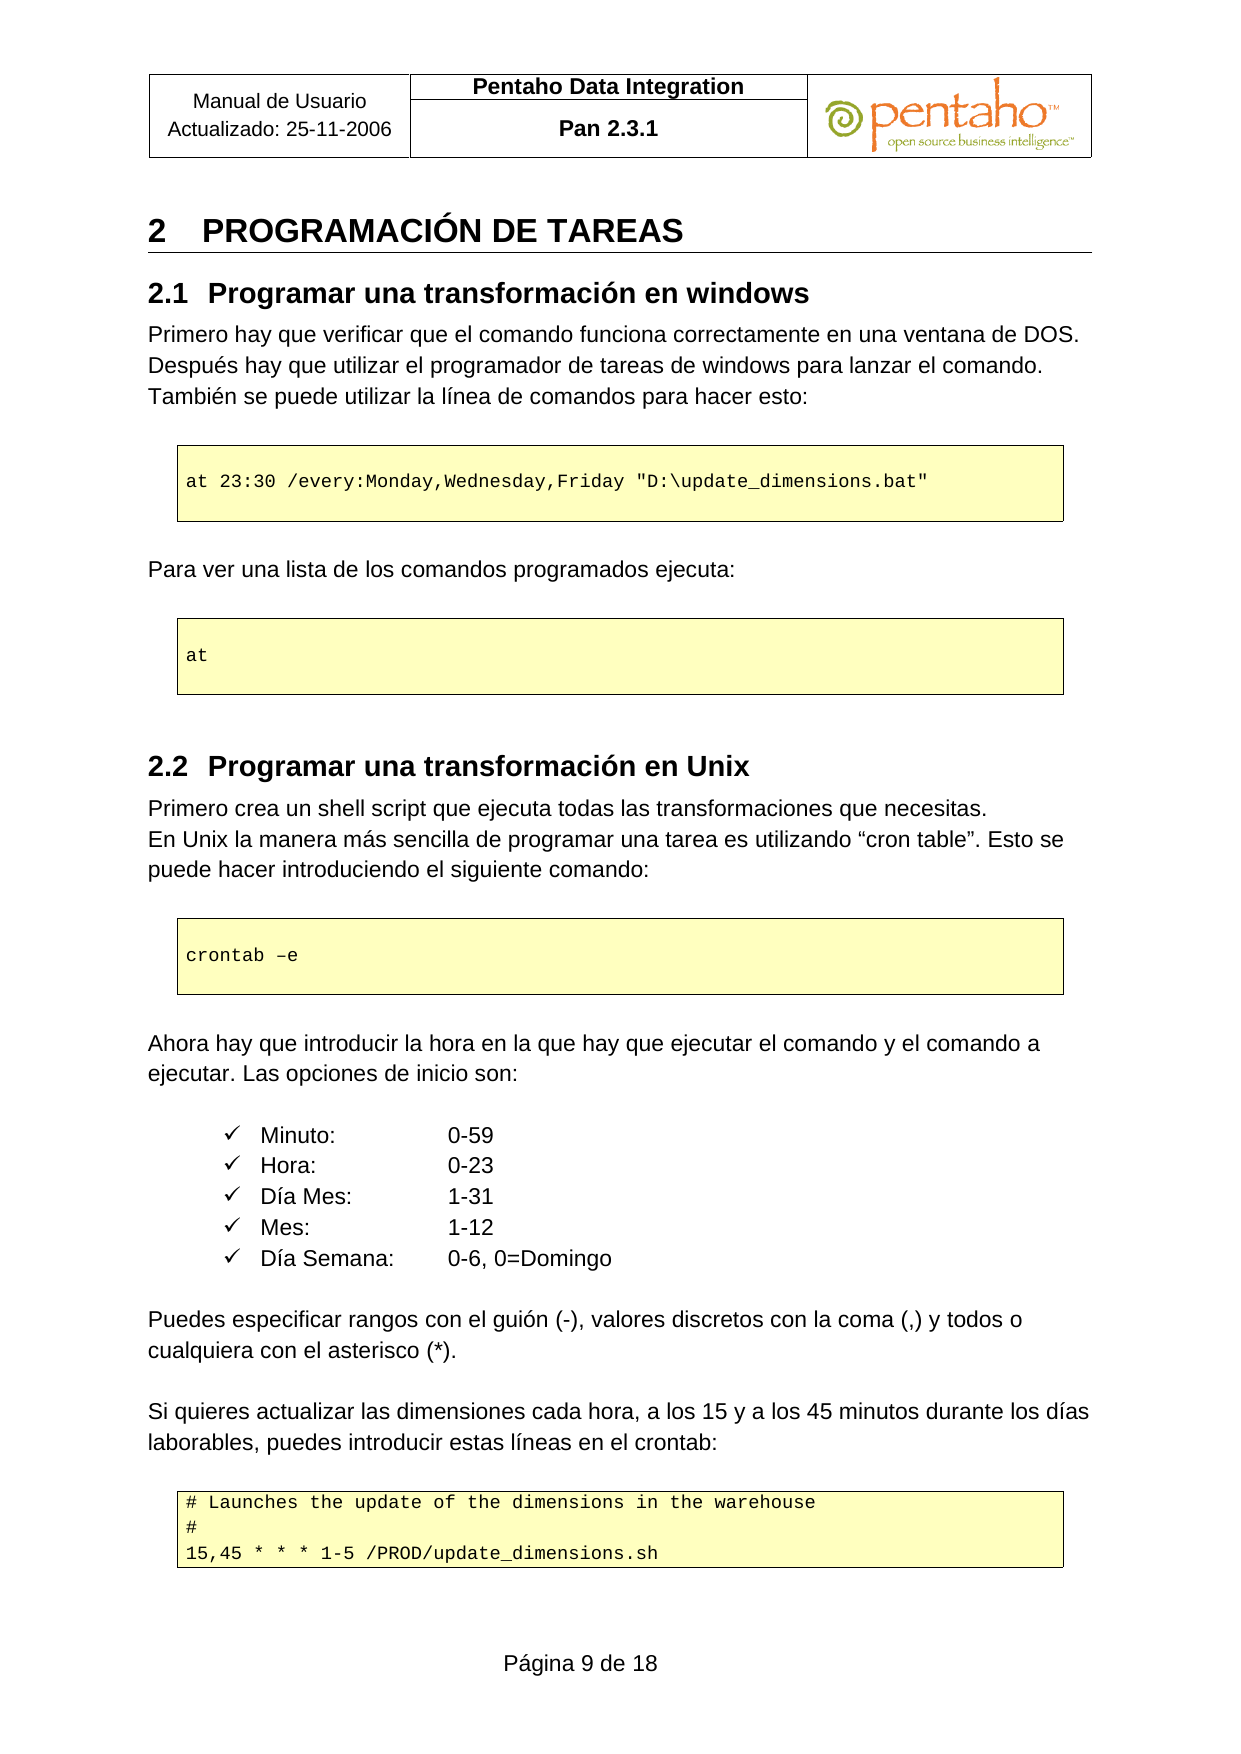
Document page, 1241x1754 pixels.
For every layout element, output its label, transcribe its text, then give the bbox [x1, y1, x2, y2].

text Para ver una lista de los comandos programados ejecuta: [148, 557, 1092, 582]
text Ahora hay que introducir la hora en la que hay que ejecutar el comando y el comando a ejecutar. Las opciones de inicio son: [148, 1030, 1092, 1087]
list Hora: 0-23 [223, 1153, 1092, 1179]
text Primero hay que verificar que el comando funciona correctamente en una ventana de DOS. [148, 322, 1092, 348]
text Después hay que utilizar el programador de tareas de windows para lanzar el comando. [148, 353, 1092, 378]
list Día Mes: 1-31 [223, 1184, 1092, 1210]
text En Unix la manera más sencilla de programar una tarea es utilizando “cron table”. Esto se puede hacer introduciendo el siguiente comando: [148, 826, 1092, 882]
text Primero crea un shell script que ejecuta todas las transformaciones que necesitas. [148, 796, 1092, 821]
subtitle Programar una transformación en windows [148, 277, 1092, 310]
text # Launches the update of the dimensions in the warehouse [178, 1492, 1063, 1514]
text También se puede utilizar la línea de comandos para hacer esto: [148, 383, 1092, 409]
list Minuto: 0-59 [223, 1122, 1092, 1148]
list Mes: 1-12 [223, 1215, 1092, 1241]
text 15,45 * * * 1-5 /PROD/update_dimensions.sh [178, 1542, 1063, 1567]
text Puedes especificar rangos con el guión (-), valores discretos con la coma (,) y todos o cualquiera con el asterisco (*). [148, 1307, 1092, 1363]
text Si quieres actualizar las dimensiones cada hora, a los 15 y a los 45 minutos durante los días laborables, puedes introducir estas líneas en el crontab: [148, 1399, 1092, 1455]
subtitle Programación de tareas [148, 213, 1092, 252]
list Día Semana: 0-6, 0=Domingo [223, 1246, 1092, 1271]
text crontab –e [178, 943, 1063, 967]
text at 23:30 /every:Monday,Wednesday,Friday "D:\update_dimensions.bat" [178, 470, 1063, 493]
subtitle Programar una transformación en Unix [148, 750, 1092, 783]
text at [178, 644, 1063, 667]
text # [178, 1516, 1063, 1540]
